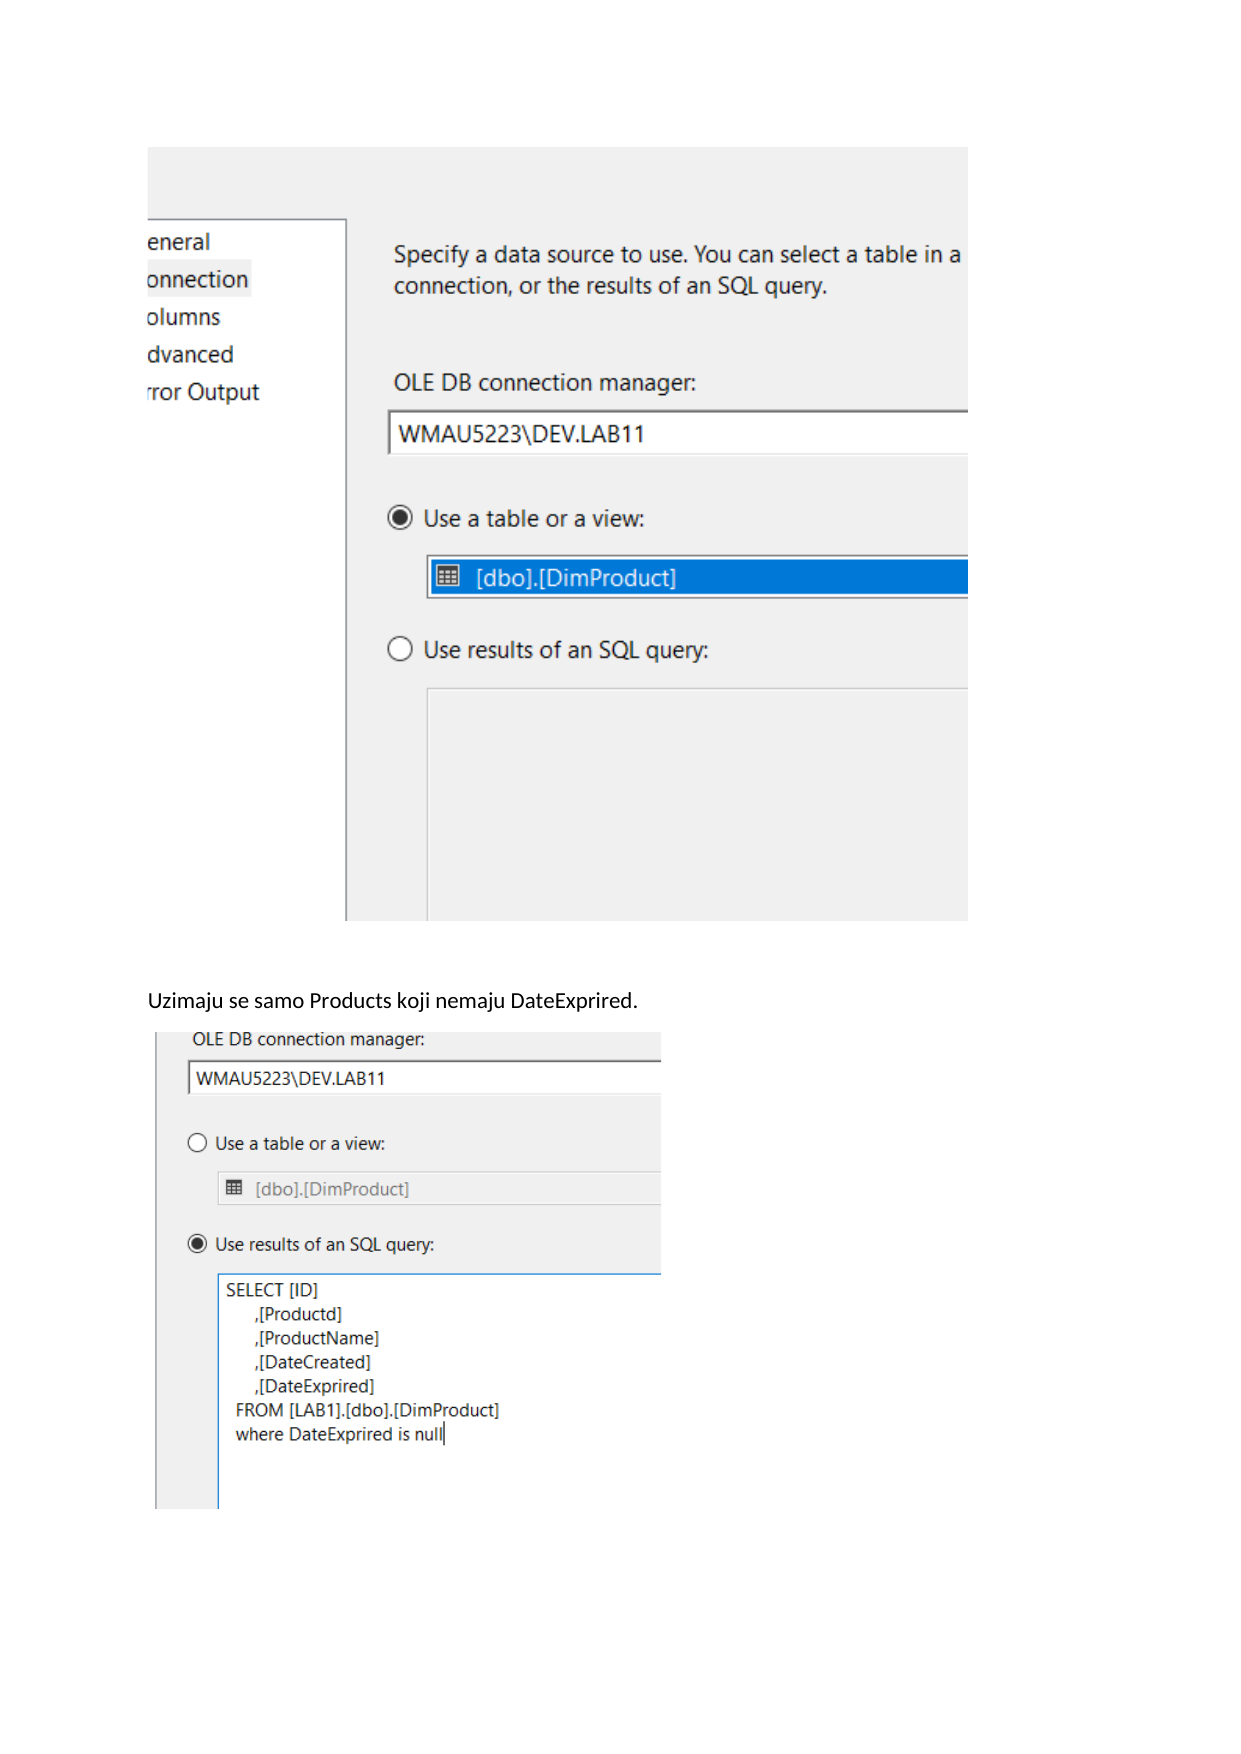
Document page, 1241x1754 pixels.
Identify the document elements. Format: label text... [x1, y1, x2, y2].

text Uzimaju se samo Products koji nemaju DateExprired. [148, 986, 1093, 1014]
